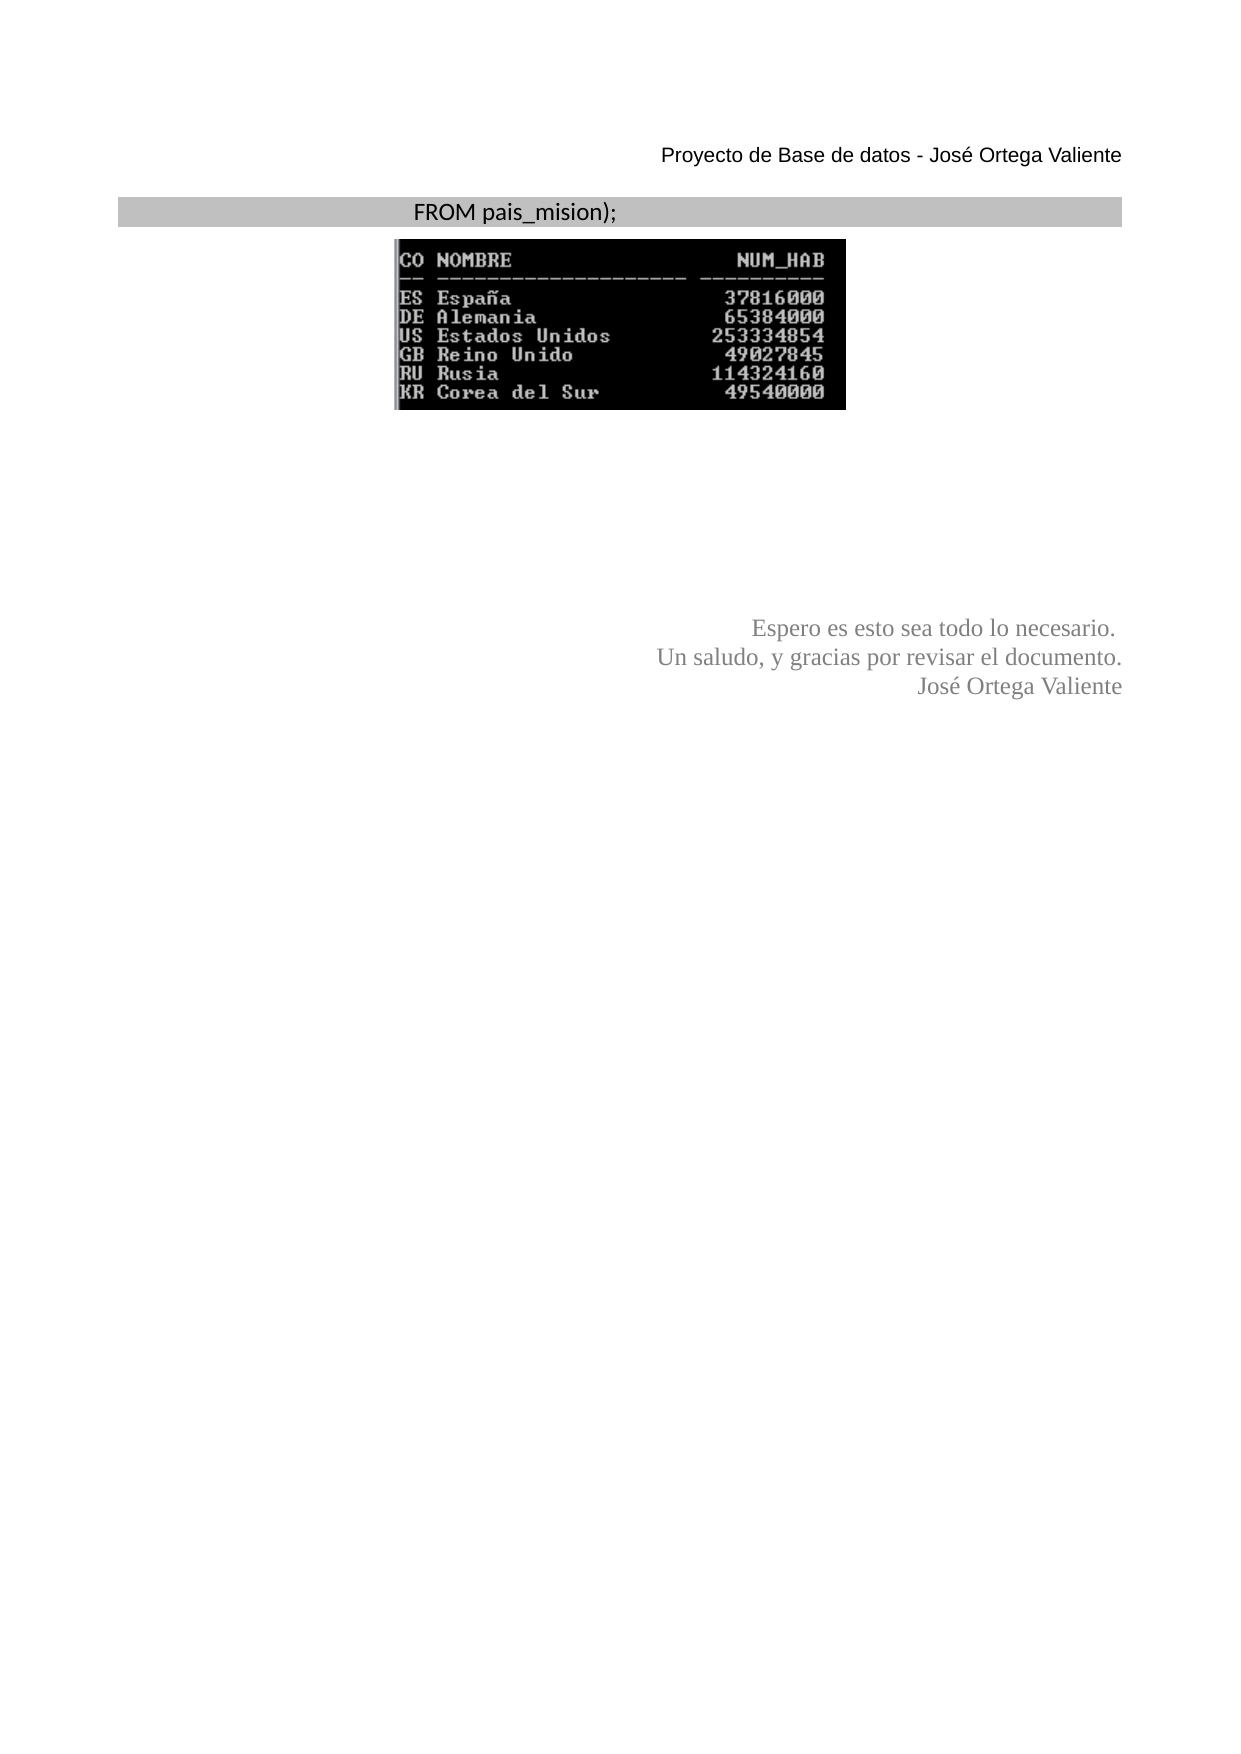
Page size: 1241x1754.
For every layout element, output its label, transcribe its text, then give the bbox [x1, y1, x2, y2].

text FROM pais_mision); [118, 197, 1122, 227]
picture [394, 239, 846, 410]
text Un saludo, y gracias por revisar el documento. [118, 642, 1122, 671]
text José Ortega Valiente [118, 671, 1122, 699]
text Espero es esto sea todo lo necesario. [118, 613, 1122, 642]
